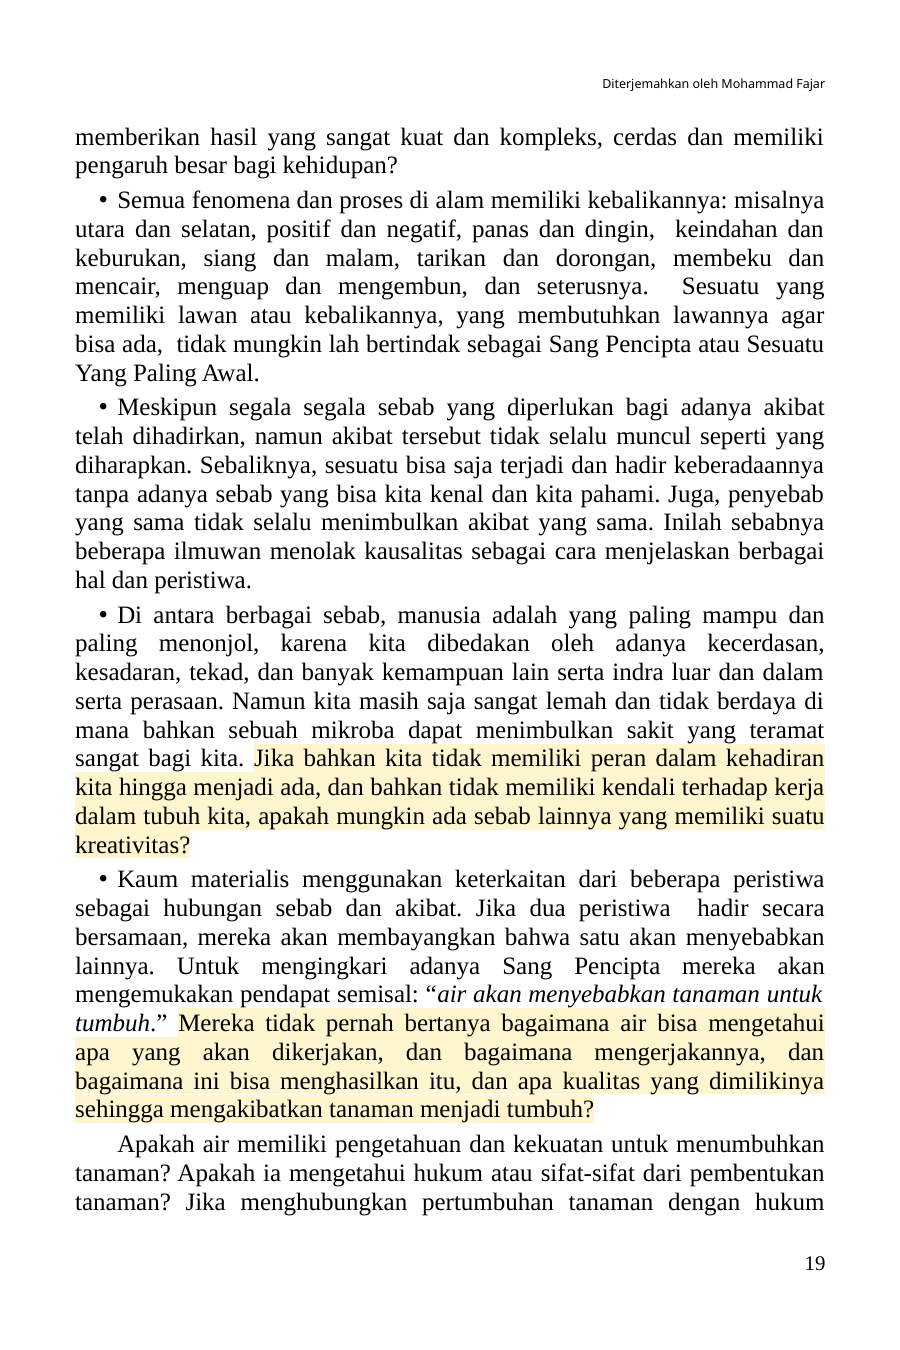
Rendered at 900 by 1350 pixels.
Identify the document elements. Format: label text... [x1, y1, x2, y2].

text Apakah air memiliki pengetahuan dan kekuatan untuk menumbuhkan tanaman? Apakah ia mengetahui hukum atau sifat-sifat dari pembentukan tanaman? Jika menghubungkan pertumbuhan tanaman dengan hukum [75, 1129, 825, 1216]
list Semua fenomena dan proses di alam memiliki kebalikannya: misalnya utara dan selatan, positif dan negatif, panas dan dingin, keindahan dan keburukan, siang dan malam, tarikan dan dorongan, membeku dan mencair, menguap dan mengembun, dan seterusnya. Sesuatu yang memiliki lawan atau kebalikannya, yang membutuhkan lawannya agar bisa ada, tidak mungkin lah bertindak sebagai Sang Pencipta atau Sesuatu Yang Paling Awal. [75, 185, 825, 386]
list Kaum materialis menggunakan keterkaitan dari beberapa peristiwa sebagai hubungan sebab dan akibat. Jika dua peristiwa hadir secara bersamaan, mereka akan membayangkan bahwa satu akan menyebabkan lainnya. Untuk mengingkari adanya Sang Pencipta mereka akan mengemukakan pendapat semisal: “air akan menyebabkan tanaman untuk tumbuh.” Mereka tidak pernah bertanya bagaimana air bisa mengetahui apa yang akan dikerjakan, dan bagaimana mengerjakannya, dan bagaimana ini bisa menghasilkan itu, dan apa kualitas yang dimilikinya sehingga mengakibatkan tanaman menjadi tumbuh? [75, 864, 825, 1123]
list Di antara berbagai sebab, manusia adalah yang paling mampu dan paling menonjol, karena kita dibedakan oleh adanya kecerdasan, kesadaran, tekad, dan banyak kemampuan lain serta indra luar dan dalam serta perasaan. Namun kita masih saja sangat lemah dan tidak berdaya di mana bahkan sebuah mikroba dapat menimbulkan sakit yang teramat sangat bagi kita. Jika bahkan kita tidak memiliki peran dalam kehadiran kita hingga menjadi ada, dan bahkan tidak memiliki kendali terhadap kerja dalam tubuh kita, apakah mungkin ada sebab lainnya yang memiliki suatu kreativitas? [75, 600, 825, 858]
list memberikan hasil yang sangat kuat dan kompleks, cerdas dan memiliki pengaruh besar bagi kehidupan? [75, 122, 825, 179]
list Meskipun segala segala sebab yang diperlukan bagi adanya akibat telah dihadirkan, namun akibat tersebut tidak selalu muncul seperti yang diharapkan. Sebaliknya, sesuatu bisa saja terjadi dan hadir keberadaannya tanpa adanya sebab yang bisa kita kenal dan kita pahami. Juga, penyebab yang sama tidak selalu menimbulkan akibat yang sama. Inilah sebabnya beberapa ilmuwan menolak kausalitas sebagai cara menjelaskan berbagai hal dan peristiwa. [75, 392, 825, 594]
